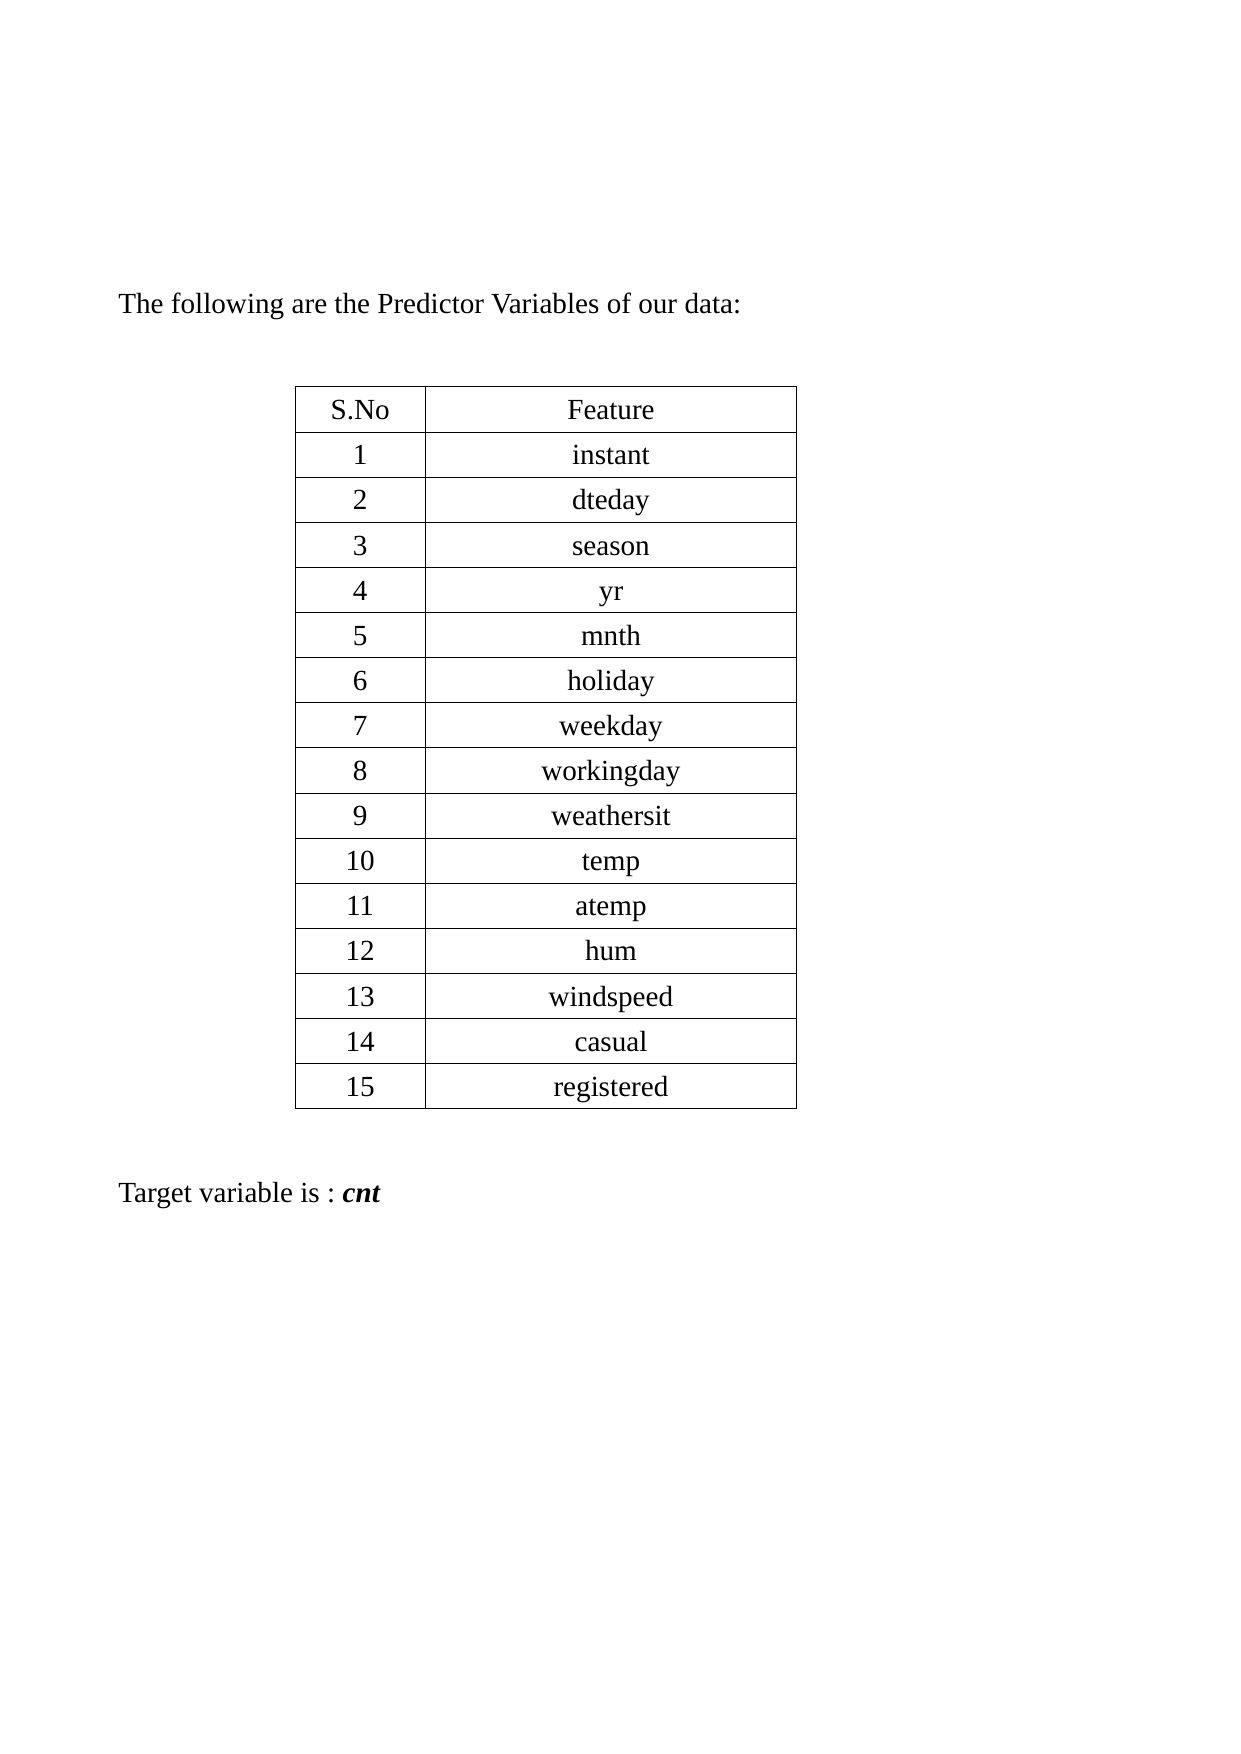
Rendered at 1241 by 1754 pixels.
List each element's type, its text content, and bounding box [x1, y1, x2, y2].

table_cell 3 [296, 523, 425, 567]
table_cell temp [426, 839, 796, 883]
table_cell weekday [426, 703, 796, 747]
table_cell atemp [426, 884, 796, 928]
table_cell 7 [296, 703, 425, 747]
table_cell casual [426, 1019, 796, 1063]
table_cell 14 [296, 1019, 425, 1063]
table_cell season [426, 523, 796, 567]
table_cell weathersit [426, 794, 796, 837]
table_cell 2 [296, 478, 425, 522]
table_cell instant [426, 433, 796, 477]
table_cell 12 [296, 929, 425, 973]
table_cell 5 [296, 613, 425, 657]
table_cell 13 [296, 974, 425, 1018]
text The following are the Predictor Variables of our data: [118, 286, 1122, 319]
text Target variable is : cnt [118, 1175, 1122, 1209]
table_cell 9 [296, 794, 425, 837]
table_cell mnth [426, 613, 796, 657]
table_cell registered [426, 1064, 796, 1108]
table_cell 8 [296, 748, 425, 792]
table_header S.No [296, 387, 425, 432]
table_cell 10 [296, 839, 425, 883]
table_cell workingday [426, 748, 796, 792]
table_cell dteday [426, 478, 796, 522]
table_cell 11 [296, 884, 425, 928]
table_cell holiday [426, 658, 796, 702]
table_cell 15 [296, 1064, 425, 1108]
table_cell windspeed [426, 974, 796, 1018]
table_cell 1 [296, 433, 425, 477]
table_cell hum [426, 929, 796, 973]
table_header Feature [426, 387, 796, 432]
table_cell 6 [296, 658, 425, 702]
table_cell yr [426, 568, 796, 612]
table_cell 4 [296, 568, 425, 612]
